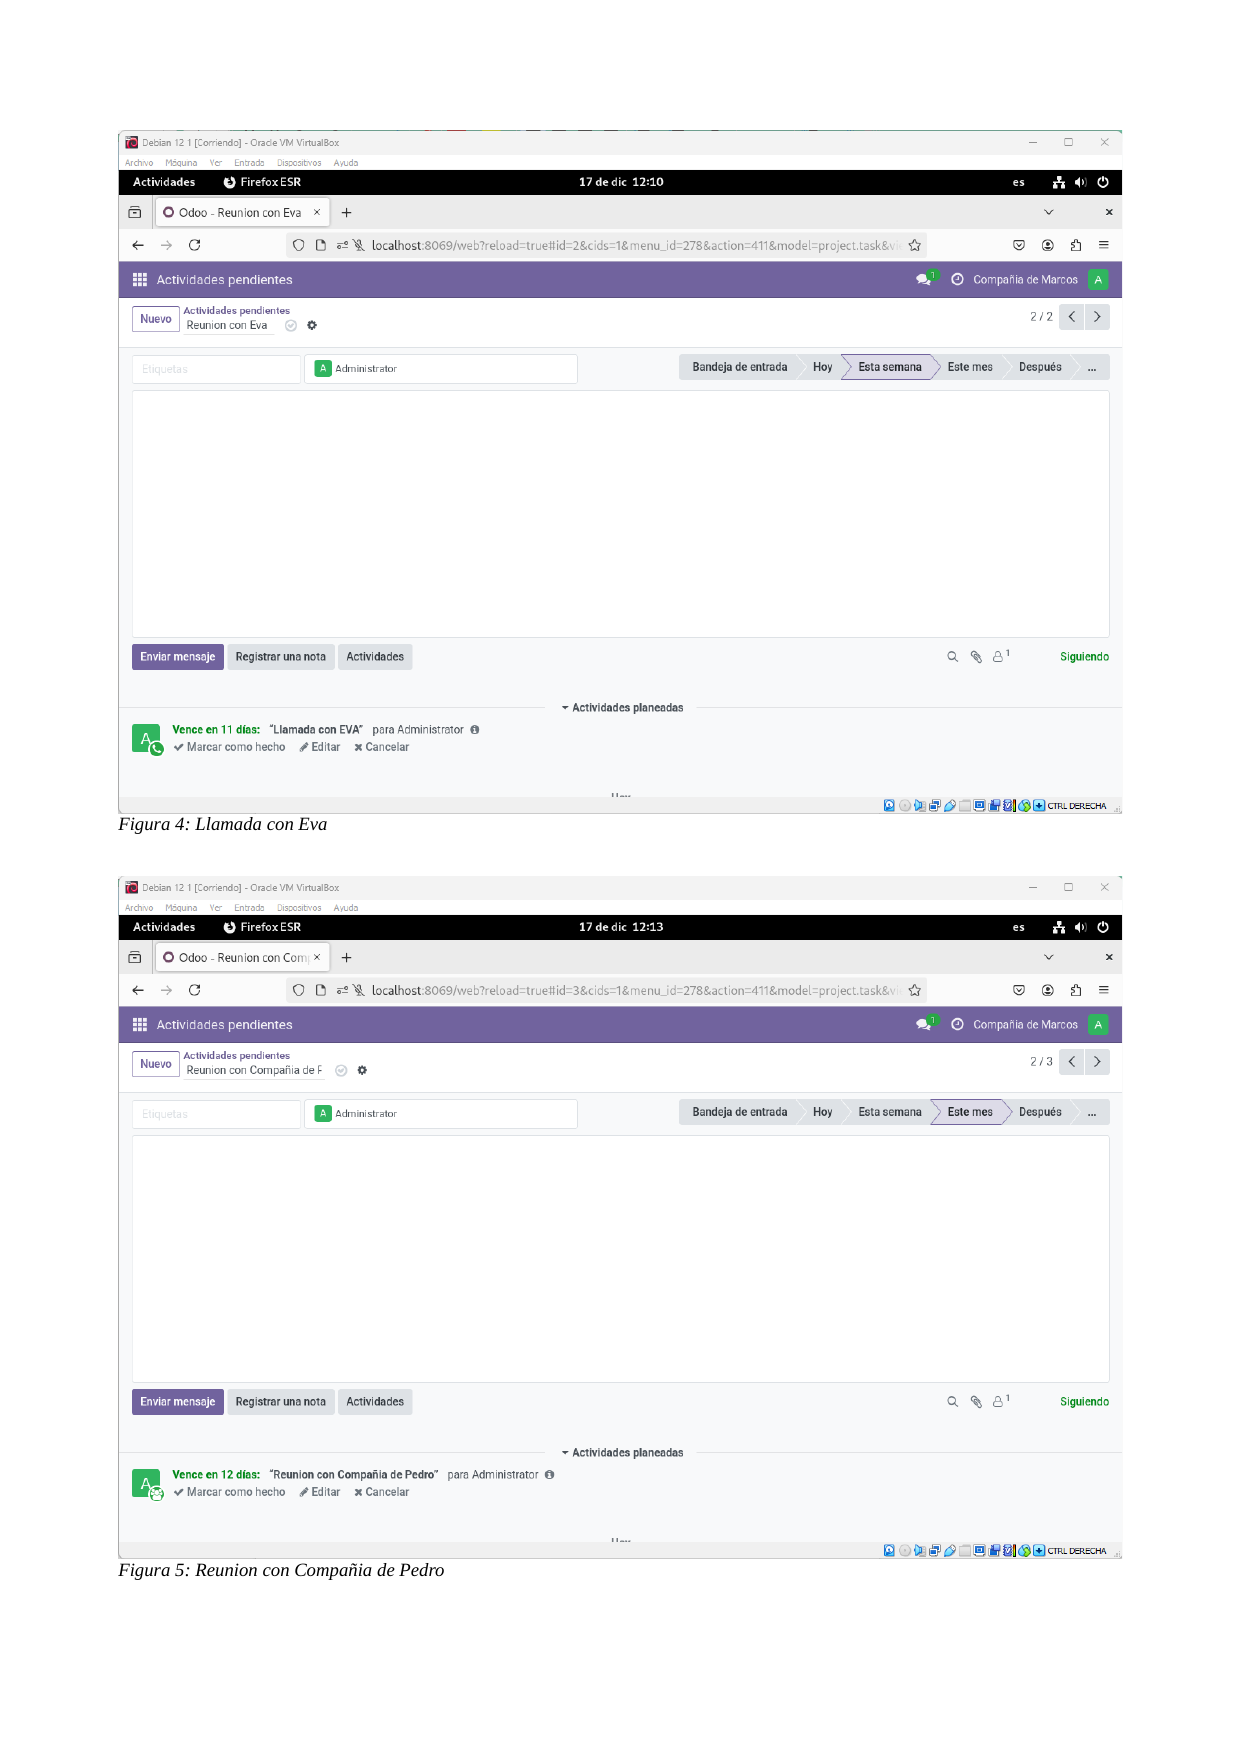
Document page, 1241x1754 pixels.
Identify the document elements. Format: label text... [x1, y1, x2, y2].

text Figura 5: Reunion con Compañia de Pedro [118, 1559, 1122, 1580]
text Figura 4: Llamada con Eva [118, 814, 1122, 835]
picture [118, 130, 1123, 814]
picture [118, 876, 1123, 1559]
